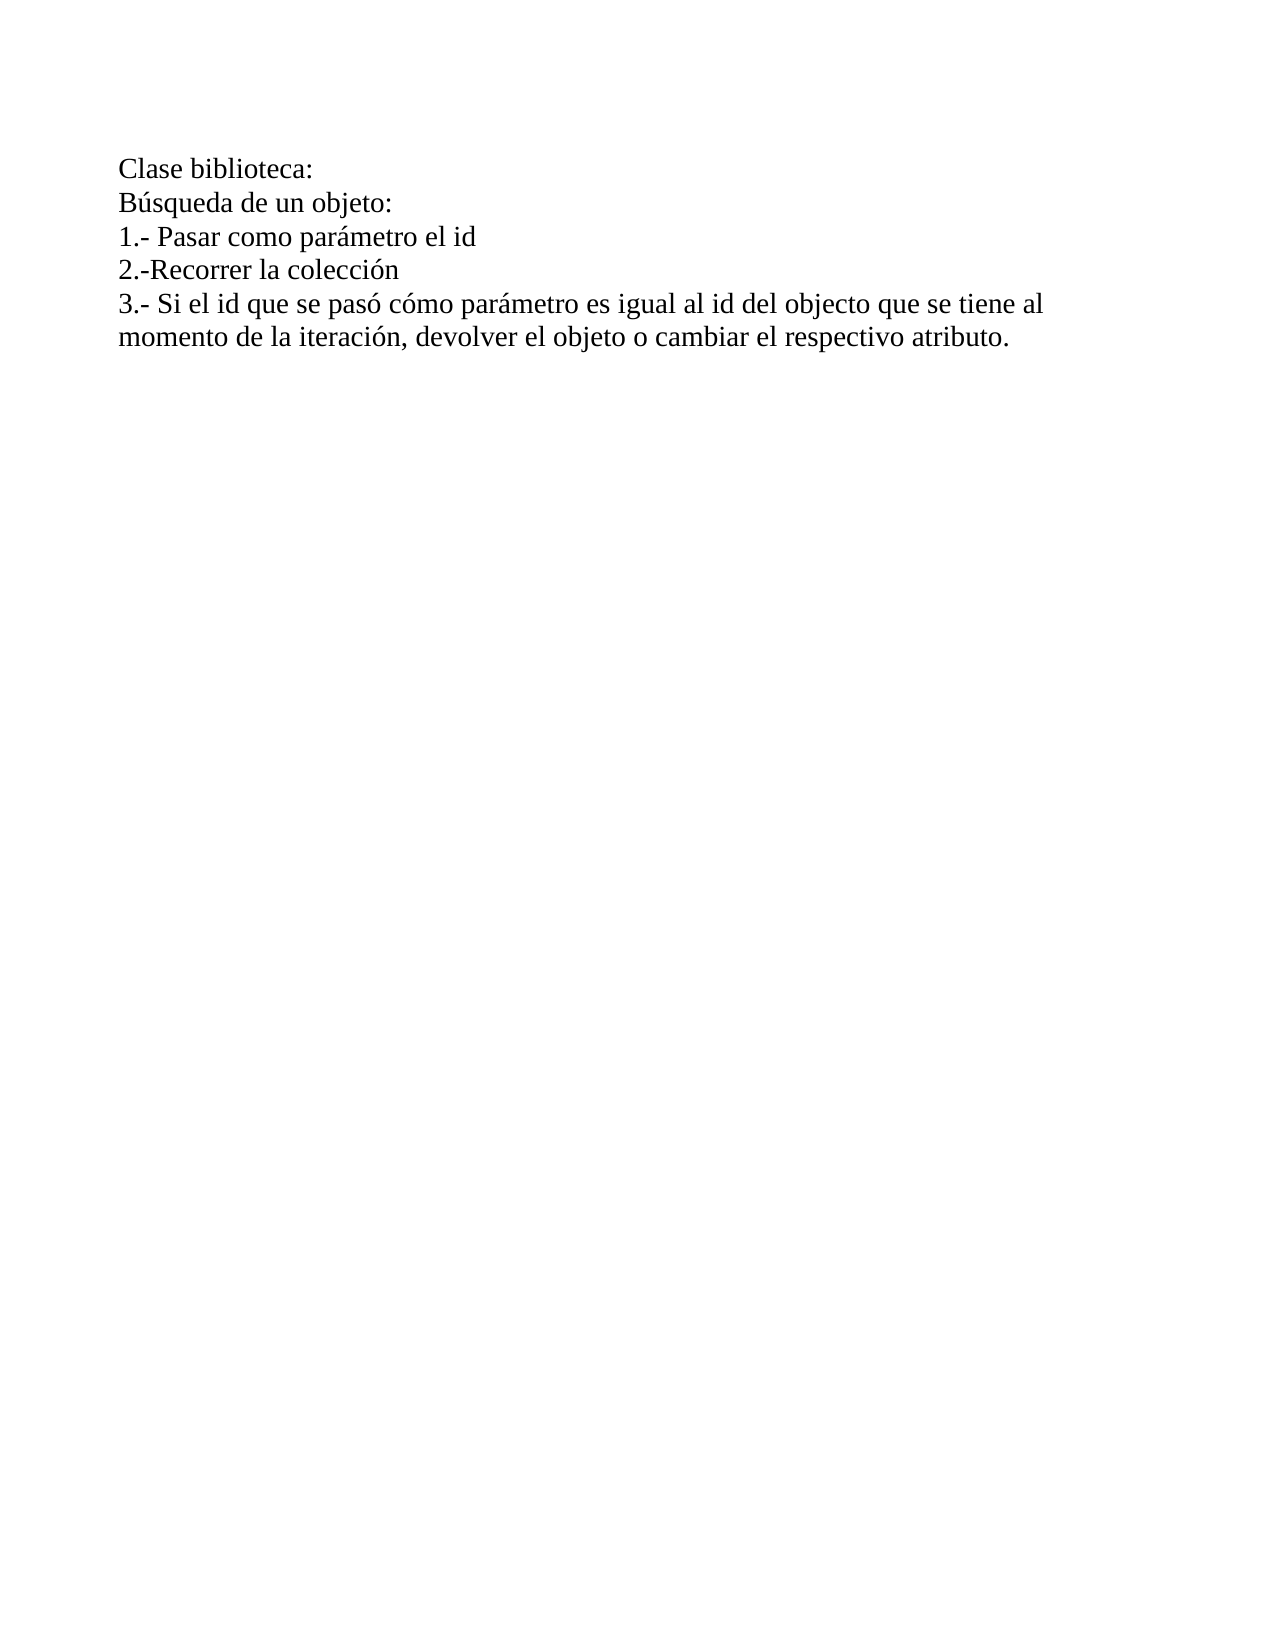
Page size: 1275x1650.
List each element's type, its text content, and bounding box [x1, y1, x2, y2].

text Clase biblioteca: [118, 152, 1157, 185]
text 1.- Pasar como parámetro el id [118, 219, 1157, 252]
text Búsqueda de un objeto: [118, 185, 1157, 219]
text 2.-Recorrer la colección [118, 252, 1157, 286]
text 3.- Si el id que se pasó cómo parámetro es igual al id del objecto que se tiene al momento de la iteración, devolver el objeto o cambiar el respectivo atributo. [118, 286, 1157, 353]
